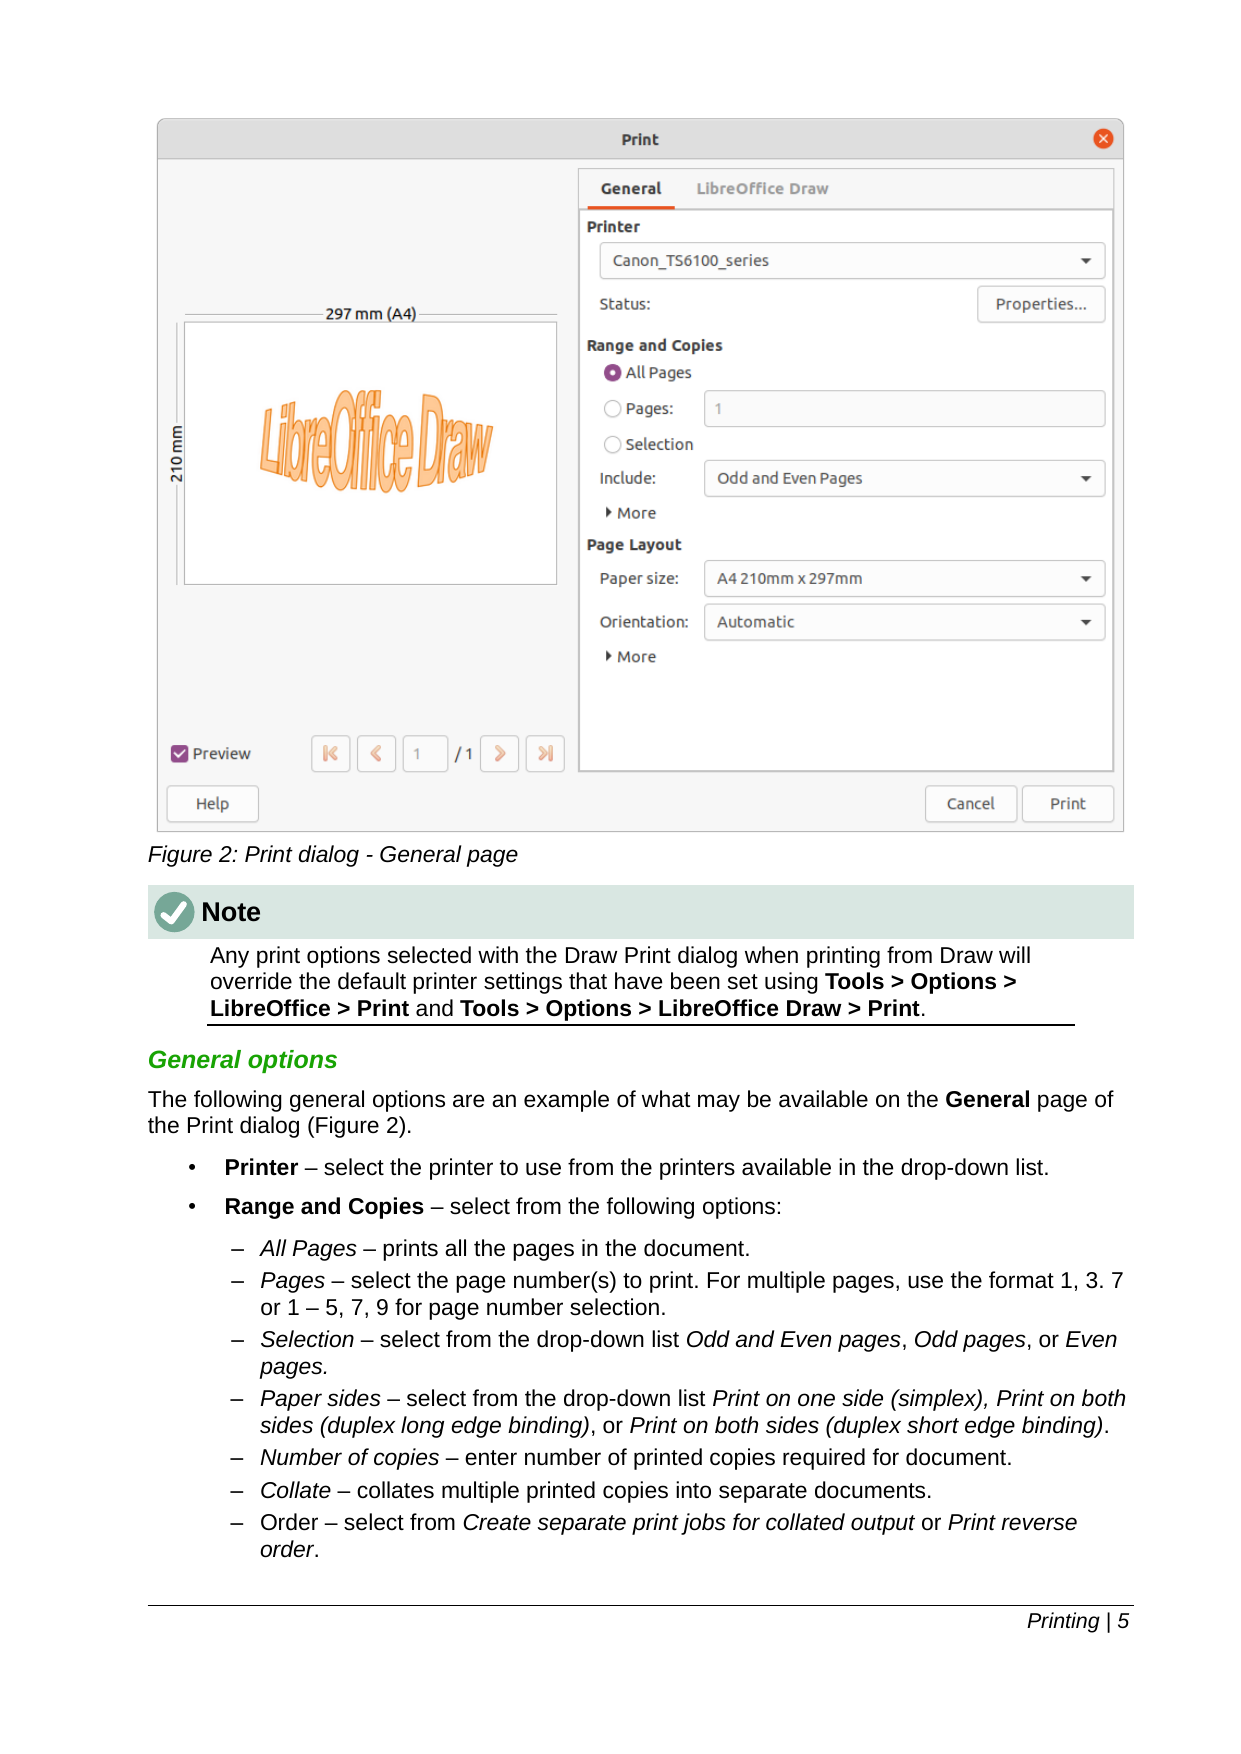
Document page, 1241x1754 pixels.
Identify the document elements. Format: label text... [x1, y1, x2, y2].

list Order – select from Create separate print jobs for collated output or Print reverse order. [230, 1509, 1134, 1562]
list Collate – collates multiple printed copies into separate documents. [230, 1477, 1134, 1503]
list Printer – select the printer to use from the printers available in the drop-down list. [185, 1151, 1134, 1180]
list Paper sides – select from the drop-down list Print on one side (simplex), Print on both sides (duplex long edge binding), or Print on both sides (duplex short edge binding). [230, 1385, 1134, 1438]
list Number of copies – enter number of printed copies required for document. [230, 1444, 1134, 1471]
subtitle General options [148, 1045, 1134, 1073]
list All Pages – prints all the pages in the document. [231, 1235, 1134, 1261]
list Pages – select the page number(s) to print. For multiple pages, use the format 1, 3. 7 or 1 – 5, 7, 9 for page number selection. [231, 1267, 1134, 1320]
list Selection – select from the drop-down list Odd and Even pages, Odd pages, or Even pages. [231, 1326, 1134, 1379]
subtitle Note [148, 885, 1134, 939]
text The following general options are an example of what may be available on the General page of the Print dialog (Figure 2). [148, 1086, 1134, 1139]
text Figure 2: Print dialog - General page [148, 842, 1134, 868]
list Range and Copies – select from the following options: [185, 1190, 1134, 1222]
text Any print options selected with the Draw Print dialog when printing from Draw will override the default printer settings that have been set using Tools > Options > LibreOffice > Print and Tools > Options > LibreOffice Draw > Print. [207, 939, 1075, 1024]
picture [147, 118, 1134, 842]
